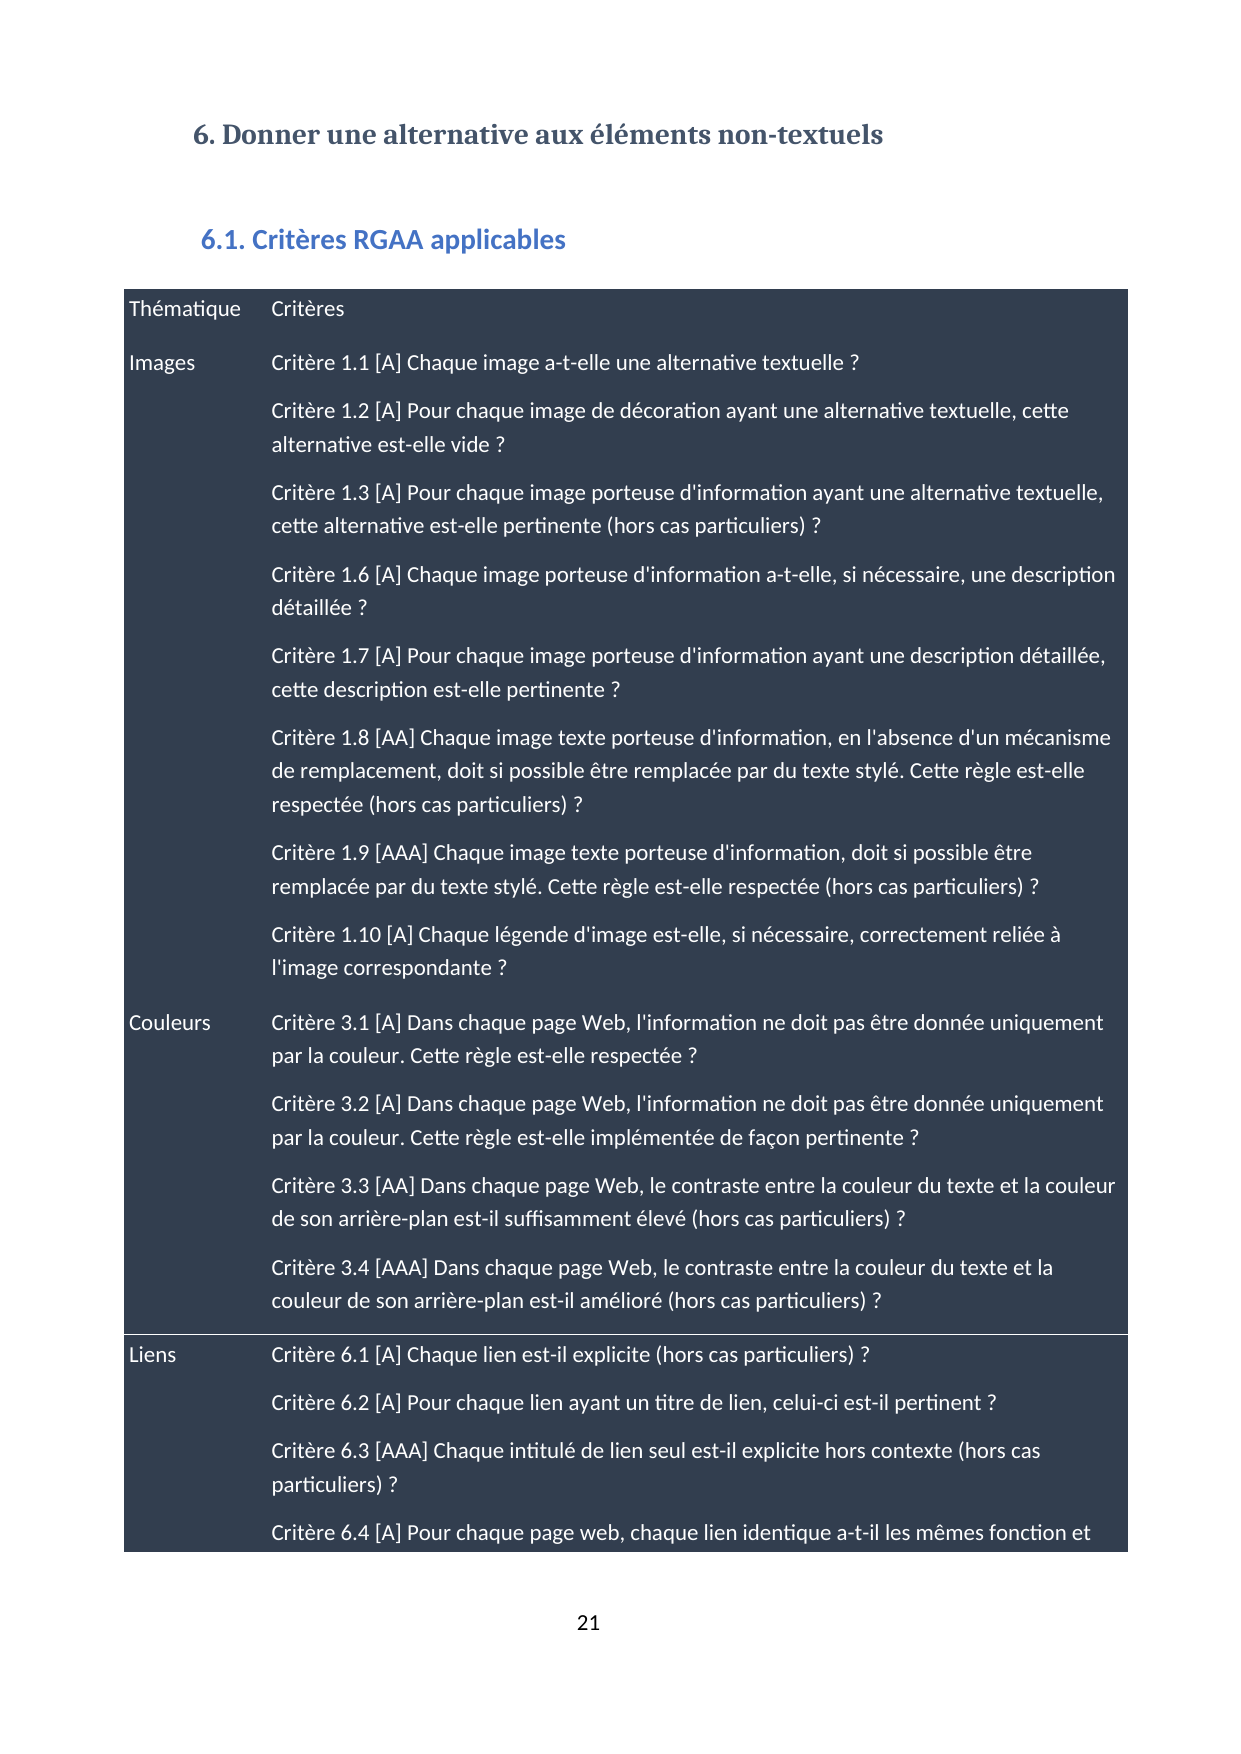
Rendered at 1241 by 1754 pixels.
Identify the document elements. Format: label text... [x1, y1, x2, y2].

table_cell Critère 6.1 [A] Chaque lien est-il explicite (hors cas particuliers) ? Critère 6.2 [A] Pour chaque lien ayant un titre de lien, celui-ci est-il pertinent ? Critère 6.3 [AAA] Chaque intitulé de lien seul est-il explicite hors contexte (hors cas particuliers) ? Critère 6.4 [A] Pour chaque page web, chaque lien identique a-t-il les mêmes fonction et [266, 1335, 1128, 1552]
table_cell Couleurs [124, 1002, 266, 1334]
subtitle 6.1. Critères RGAA applicables [156, 221, 1122, 256]
table_cell Liens [124, 1335, 266, 1552]
table_header Critères [266, 289, 1128, 343]
table_cell Critère 1.1 [A] Chaque image a-t-elle une alternative textuelle ? Critère 1.2 [A] Pour chaque image de décoration ayant une alternative textuelle, cette alternative est-elle vide ? Critère 1.3 [A] Pour chaque image porteuse d'information ayant une alternative textuelle, cette alternative est-elle pertinente (hors cas particuliers) ? Critère 1.6 [A] Chaque image porteuse d'information a-t-elle, si nécessaire, une description détaillée ? Critère 1.7 [A] Pour chaque image porteuse d'information ayant une description détaillée, cette description est-elle pertinente ? Critère 1.8 [AA] Chaque image texte porteuse d'information, en l'absence d'un mécanisme de remplacement, doit si possible être remplacée par du texte stylé. Cette règle est-elle respectée (hors cas particuliers) ? Critère 1.9 [AAA] Chaque image texte porteuse d'information, doit si possible être remplacée par du texte stylé. Cette règle est-elle respectée (hors cas particuliers) ? Critère 1.10 [A] Chaque légende d'image est-elle, si nécessaire, correctement reliée à l'image correspondante ? [266, 343, 1128, 1002]
table_cell Images [124, 343, 266, 1002]
table_header Thématique [124, 289, 266, 343]
subtitle 6. Donner une alternative aux éléments non-textuels [156, 118, 1122, 152]
table_cell Critère 3.1 [A] Dans chaque page Web, l'information ne doit pas être donnée uniquement par la couleur. Cette règle est-elle respectée ? Critère 3.2 [A] Dans chaque page Web, l'information ne doit pas être donnée uniquement par la couleur. Cette règle est-elle implémentée de façon pertinente ? Critère 3.3 [AA] Dans chaque page Web, le contraste entre la couleur du texte et la couleur de son arrière-plan est-il suffisamment élevé (hors cas particuliers) ? Critère 3.4 [AAA] Dans chaque page Web, le contraste entre la couleur du texte et la couleur de son arrière-plan est-il amélioré (hors cas particuliers) ? [266, 1002, 1128, 1334]
